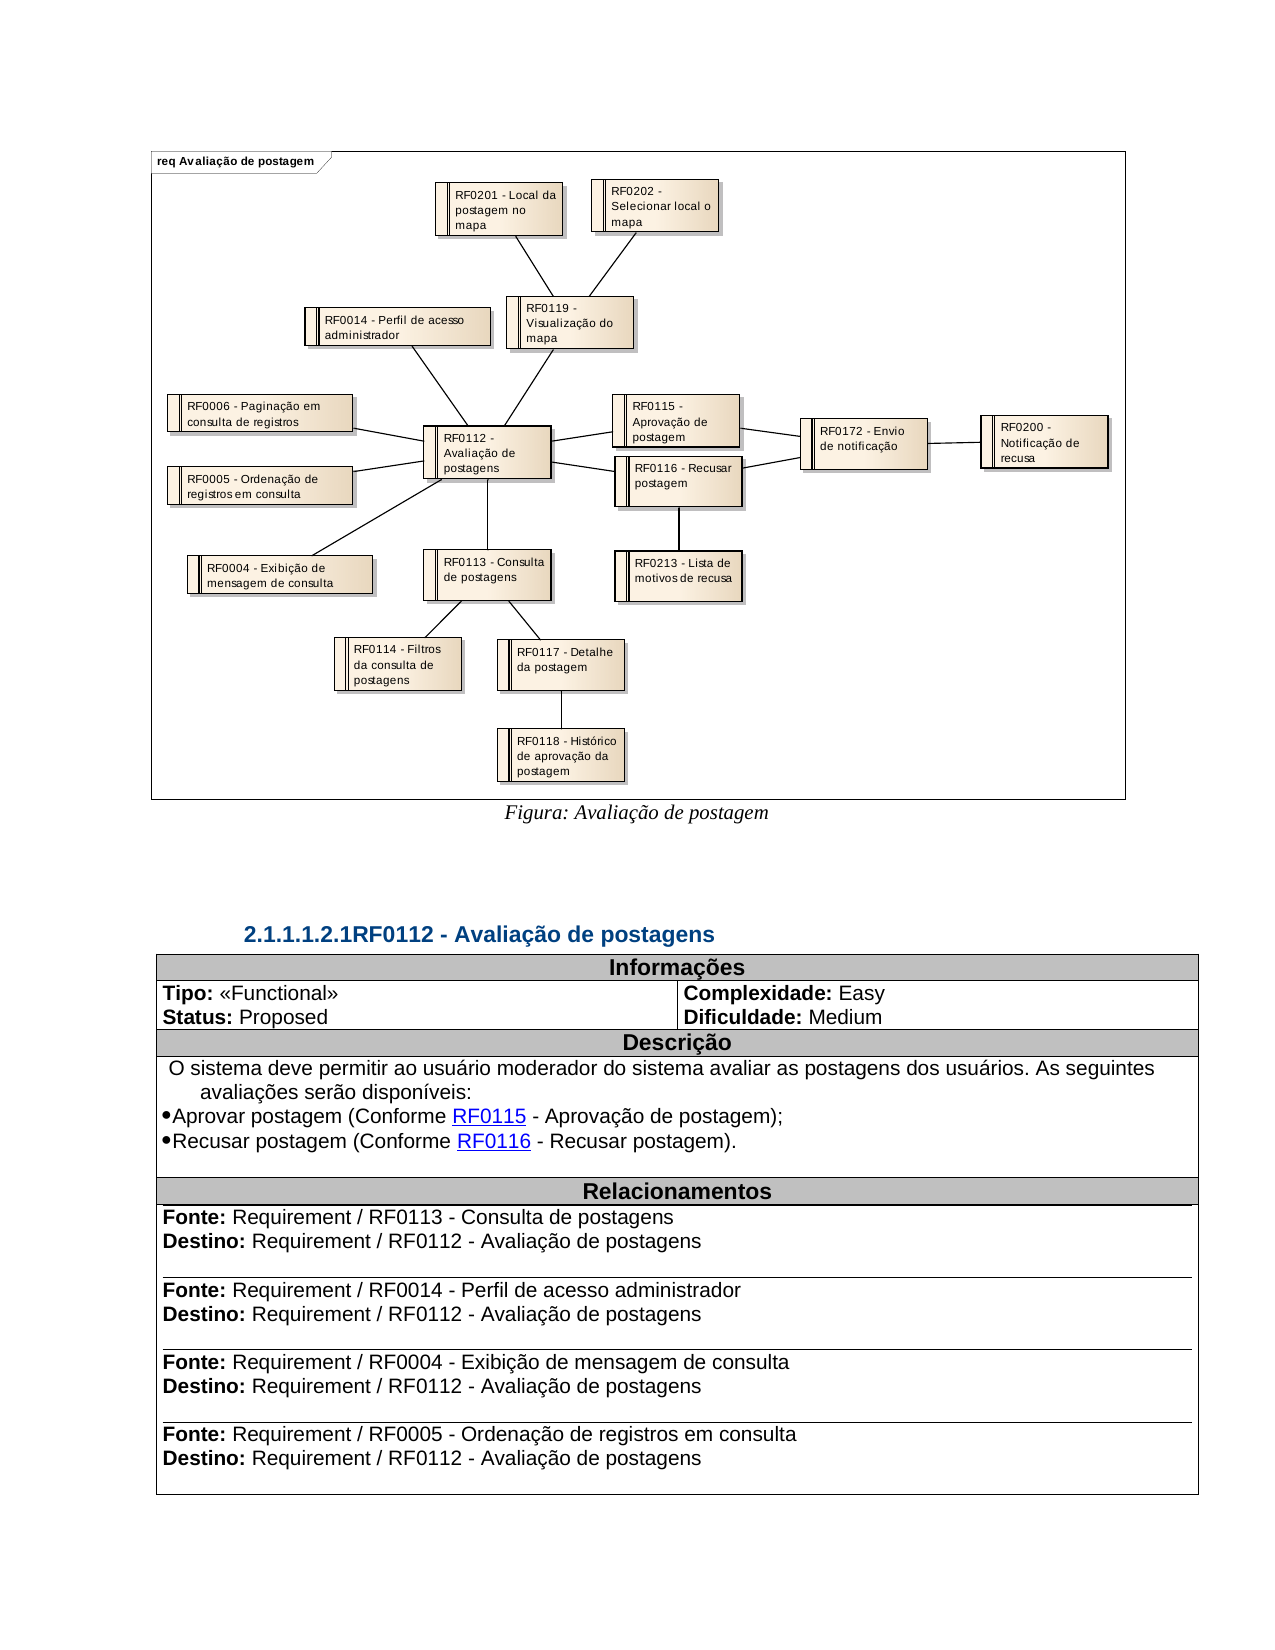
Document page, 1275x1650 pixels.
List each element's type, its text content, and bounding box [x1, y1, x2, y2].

table_cell Tipo: «Functional» Status: Proposed [157, 981, 677, 1029]
table_cell Fonte: Requirement / RF0004 - Exibição de mensagem de consulta Destino: Requirement / RF0112 - Avaliação de postagens [163, 1350, 1192, 1422]
text Figura: Avaliação de postagem [150, 800, 1125, 824]
list RF0112 - Avaliação de postagens [244, 921, 1125, 947]
table_cell Relacionamentos [157, 1178, 1198, 1204]
table_cell Fonte: Requirement / RF0005 - Ordenação de registros em consulta Destino: Requirement / RF0112 - Avaliação de postagens [163, 1423, 1192, 1494]
table_cell Descrição [157, 1030, 1198, 1056]
table_cell O sistema deve permitir ao usuário moderador do sistema avaliar as postagens dos usuários. As seguintes avaliações serão disponíveis: Aprovar postagem (Conforme RF0115 - Aprovação de postagem); Recusar postagem (Conforme RF0116 - Recusar postagem). [157, 1057, 1198, 1177]
table_cell Fonte: Requirement / RF0014 - Perfil de acesso administrador Destino: Requirement / RF0112 - Avaliação de postagens [163, 1278, 1192, 1349]
table_header Fonte: Requirement / RF0113 - Consulta de postagens Destino: Requirement / RF0112 - Avaliação de postagens [163, 1206, 1192, 1277]
table_cell [157, 1205, 163, 1494]
table_cell Complexidade: Easy Dificuldade: Medium [678, 981, 1198, 1029]
table_header Informações [157, 955, 1198, 980]
table_cell [1192, 1205, 1198, 1494]
